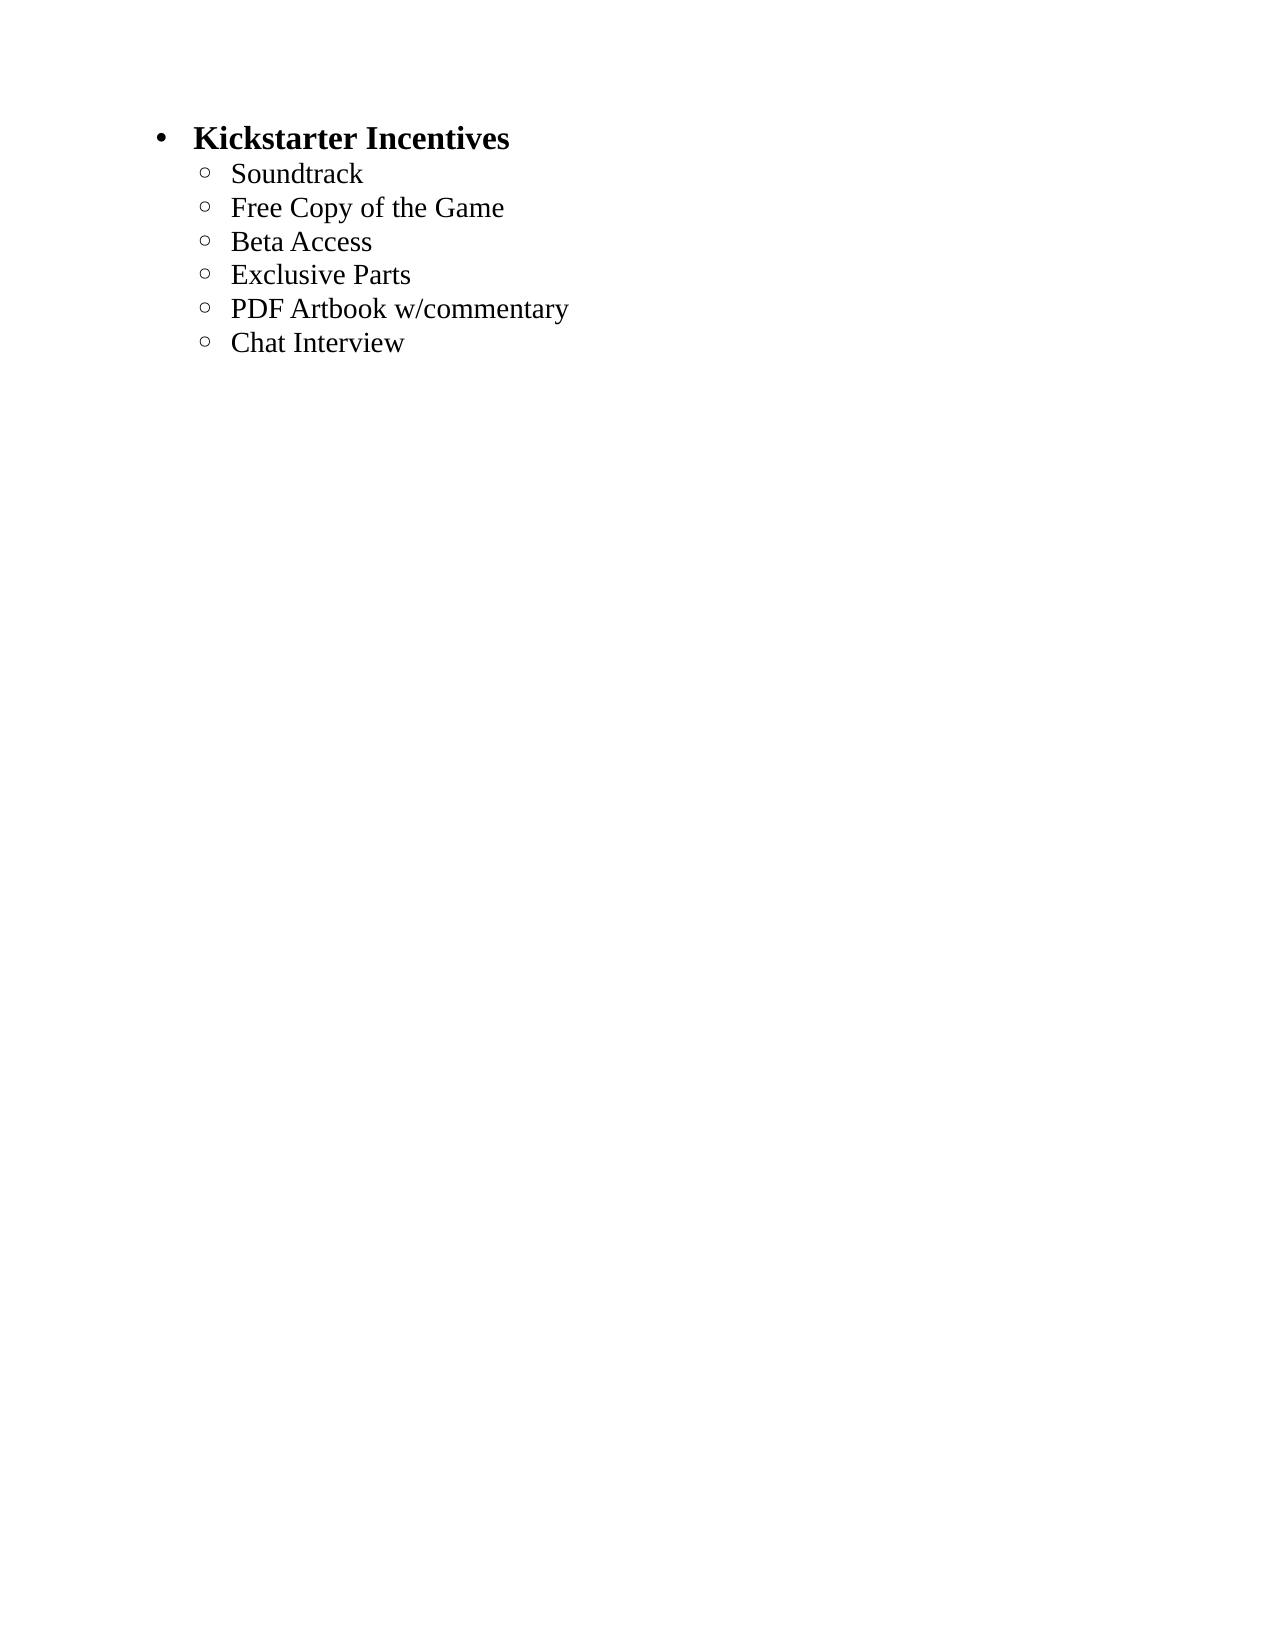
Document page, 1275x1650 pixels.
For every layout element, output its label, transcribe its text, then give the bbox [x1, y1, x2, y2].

list Chat Interview [193, 325, 1157, 358]
list PDF Artbook w/commentary [193, 291, 1157, 325]
list Exclusive Parts [193, 257, 1157, 291]
list Beta Access [193, 224, 1157, 257]
list Kickstarter Incentives [156, 118, 1157, 156]
list Free Copy of the Game [193, 190, 1157, 224]
list Soundtrack [193, 156, 1157, 190]
